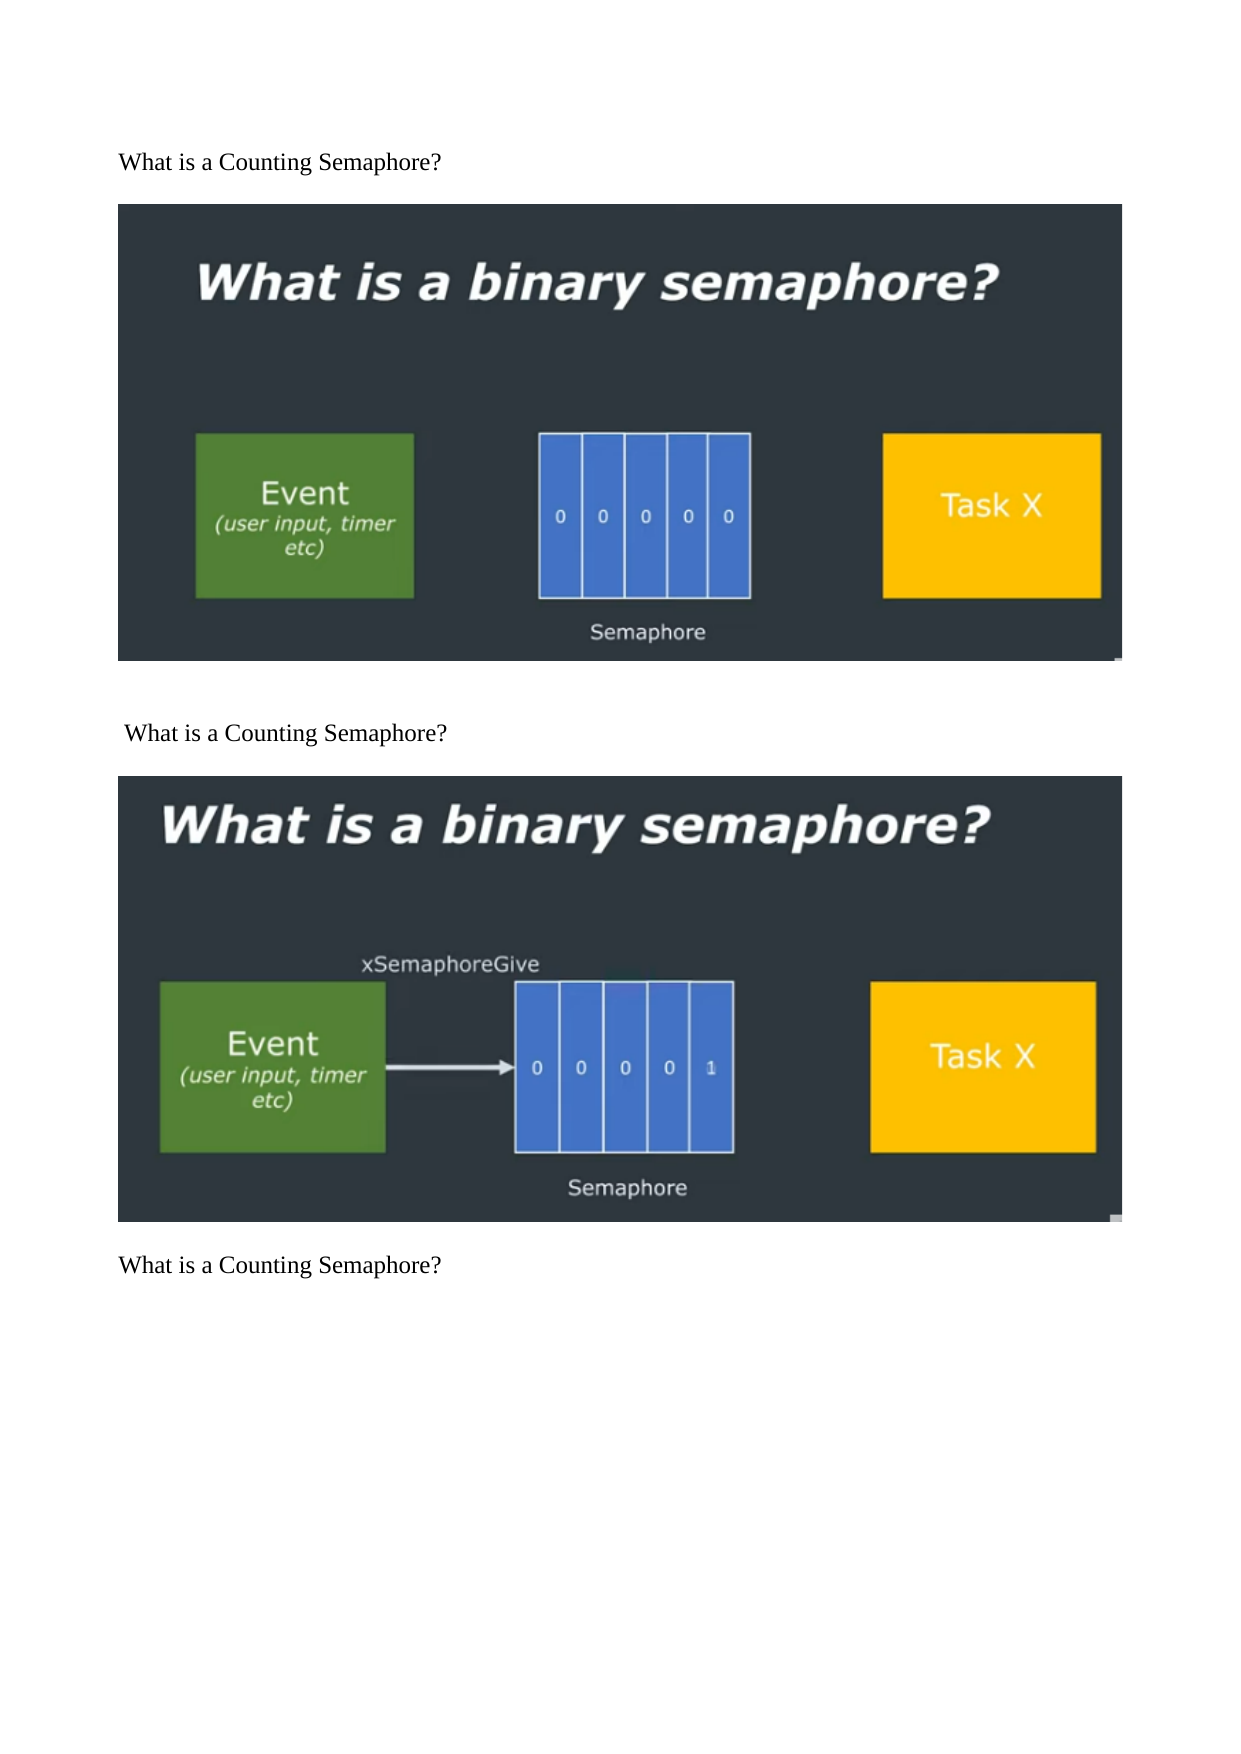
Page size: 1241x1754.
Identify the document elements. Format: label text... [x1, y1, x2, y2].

picture [118, 204, 1123, 661]
text What is a Counting Semaphore? [118, 1250, 1122, 1279]
text What is a Counting Semaphore? [118, 718, 1122, 747]
text What is a Counting Semaphore? [118, 147, 1122, 176]
picture [118, 776, 1123, 1222]
